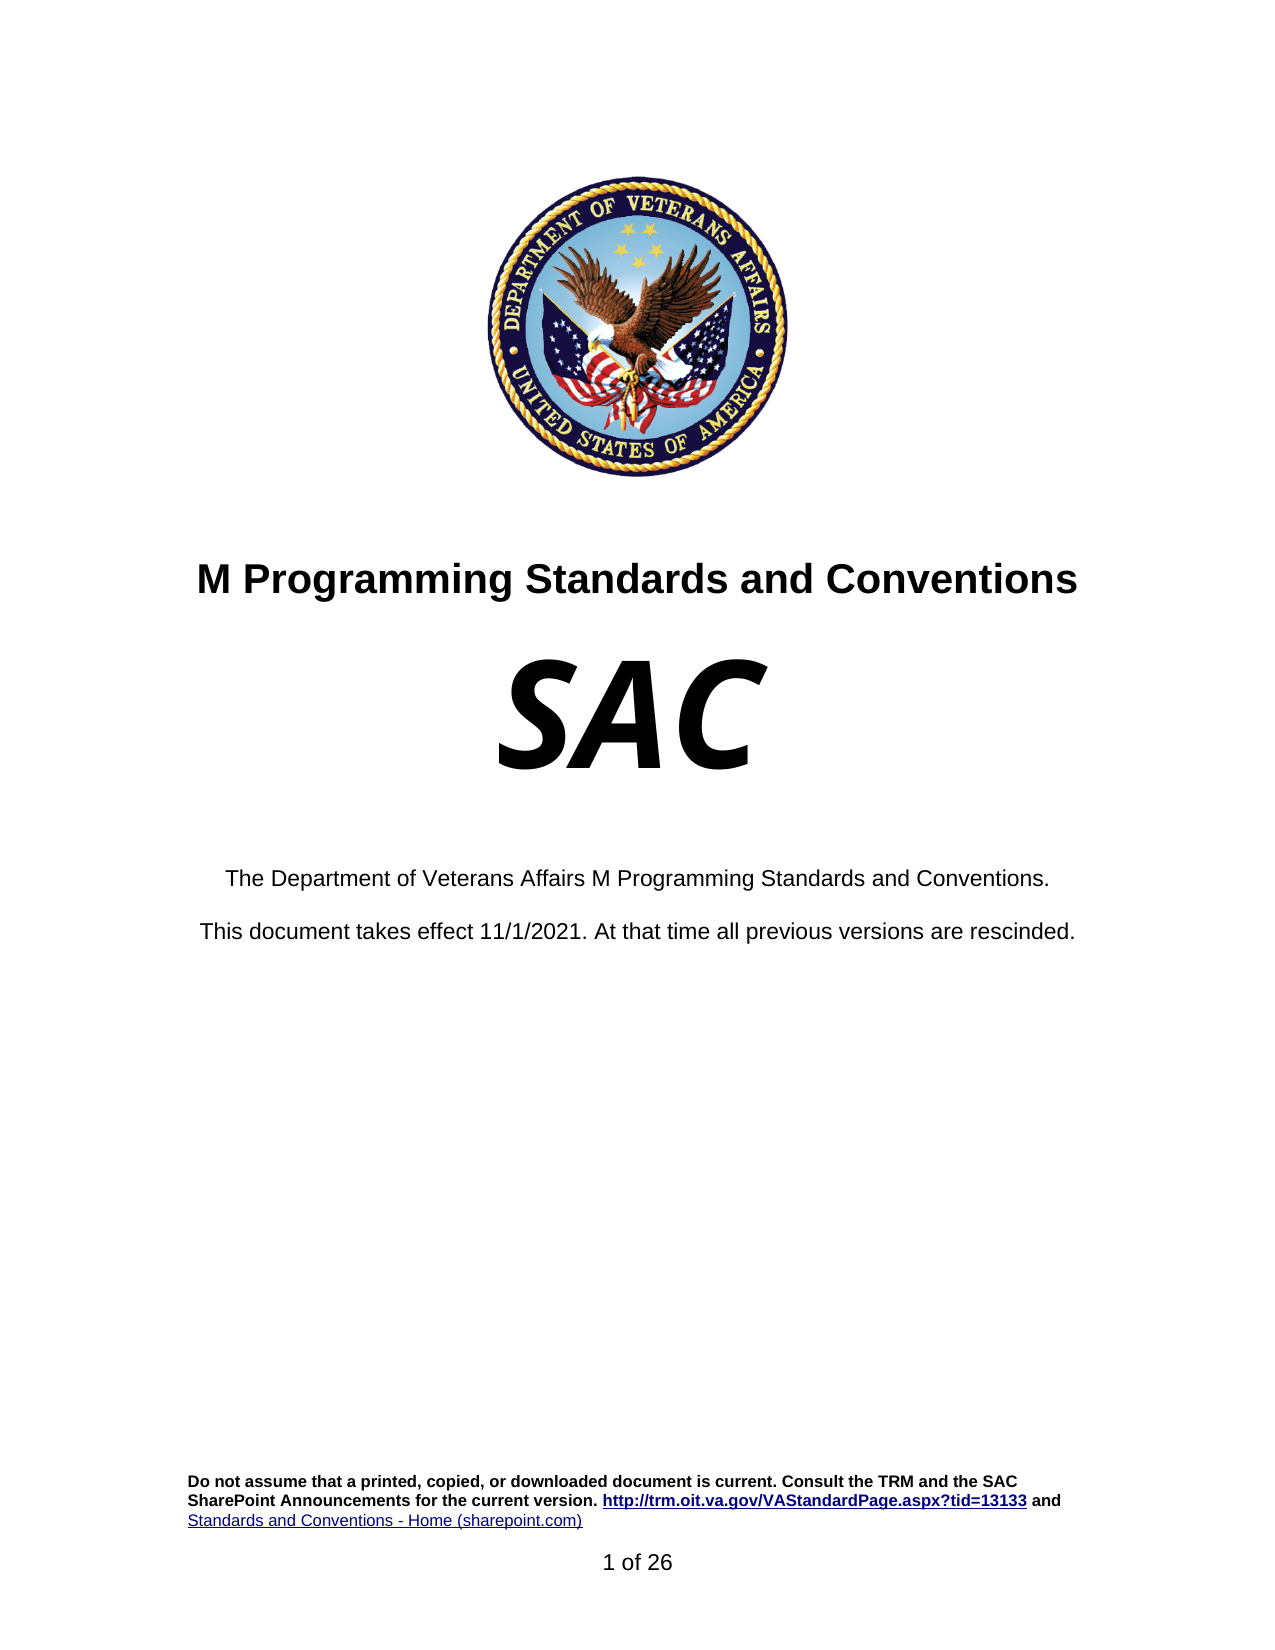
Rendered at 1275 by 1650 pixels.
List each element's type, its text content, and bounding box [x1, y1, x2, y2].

subtitle M Programming Standards and Conventions [187, 554, 1087, 602]
text The Department of Veterans Affairs M Programming Standards and Conventions. [187, 865, 1087, 892]
text This document takes effect 11/1/2021. At that time all previous versions are rescinded. [187, 918, 1087, 944]
text SAC [187, 608, 1087, 812]
